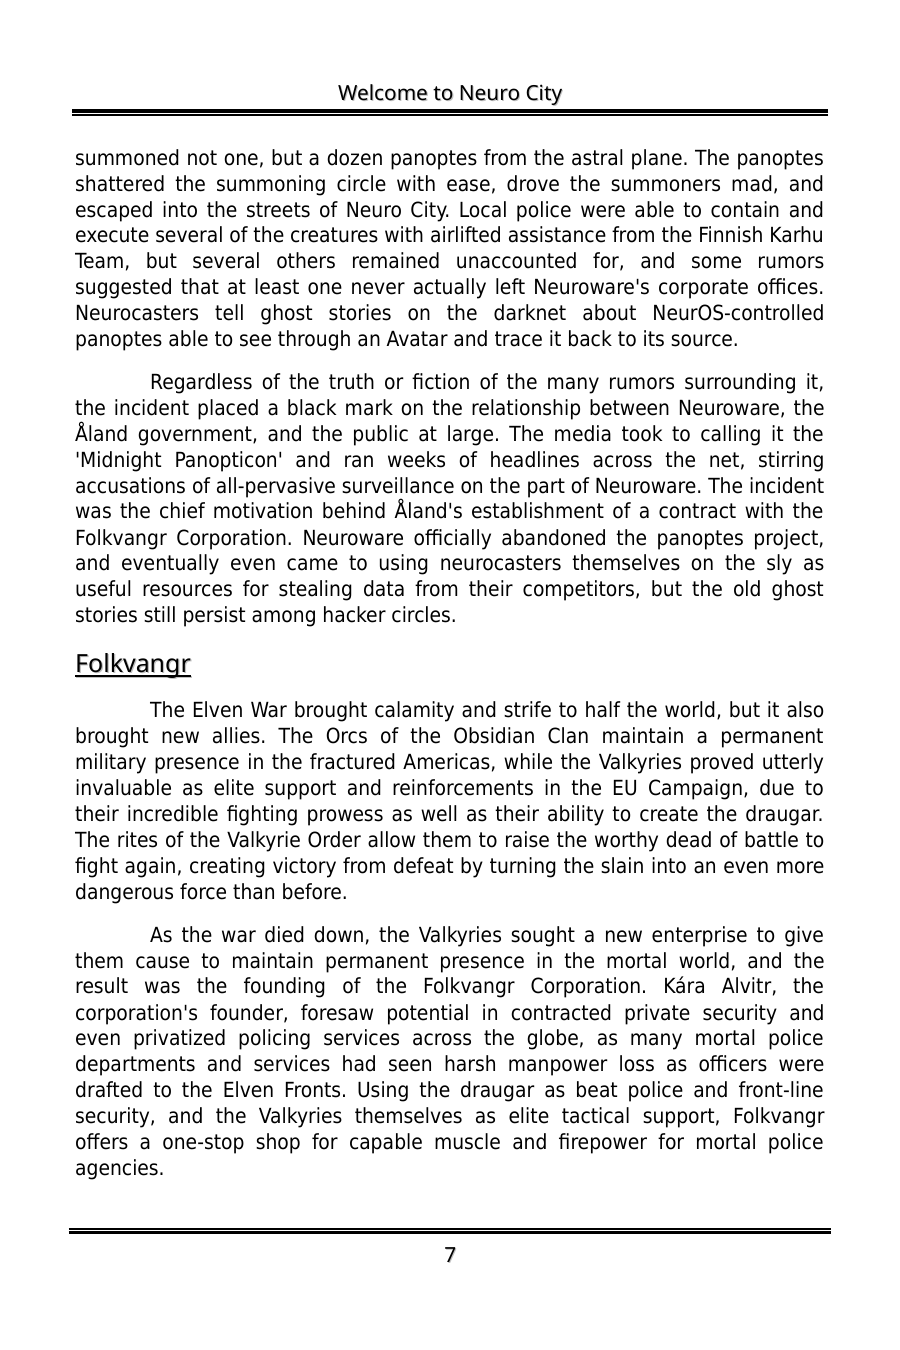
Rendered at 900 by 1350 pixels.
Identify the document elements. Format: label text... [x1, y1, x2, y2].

text As the war died down, the Valkyries sought a new enterprise to give them cause to maintain permanent presence in the mortal world, and the result was the founding of the Folkvangr Corporation. Kára Alvitr, the corporation's founder, foresaw potential in contracted private security and even privatized policing services across the globe, as many mortal police departments and services had seen harsh manpower loss as officers were drafted to the Elven Fronts. Using the draugar as beat police and front-line security, and the Valkyries themselves as elite tactical support, Folkvangr offers a one-stop shop for capable muscle and firepower for mortal police agencies. [75, 923, 825, 1180]
text Regardless of the truth or fiction of the many rumors surrounding it, the incident placed a black mark on the relationship between Neuroware, the Åland government, and the public at large. The media took to calling it the 'Midnight Panopticon' and ran weeks of headlines across the net, stirring accusations of all-pervasive surveillance on the part of Neuroware. The incident was the chief motivation behind Åland's establishment of a contract with the Folkvangr Corporation. Neuroware officially abandoned the panoptes project, and eventually even came to using neurocasters themselves on the sly as useful resources for stealing data from their competitors, but the old ghost stories still persist among hacker circles. [75, 370, 825, 628]
text The Elven War brought calamity and strife to half the world, but it also brought new allies. The Orcs of the Obsidian Clan maintain a permanent military presence in the fractured Americas, while the Valkyries proved utterly invaluable as elite support and reinforcements in the EU Campaign, due to their incredible fighting prowess as well as their ability to create the draugar. The rites of the Valkyrie Order allow them to raise the worthy dead of battle to fight again, creating victory from defeat by turning the slain into an even more dangerous force than before. [75, 698, 825, 904]
subtitle Folkvangr [75, 646, 825, 680]
text summoned not one, but a dozen panoptes from the astral plane. The panoptes shattered the summoning circle with ease, drove the summoners mad, and escaped into the streets of Neuro City. Local police were able to contain and execute several of the creatures with airlifted assistance from the Finnish Karhu Team, but several others remained unaccounted for, and some rumors suggested that at least one never actually left Neuroware's corporate offices. Neurocasters tell ghost stories on the darknet about NeurOS-controlled panoptes able to see through an Avatar and trace it back to its source. [75, 146, 825, 352]
